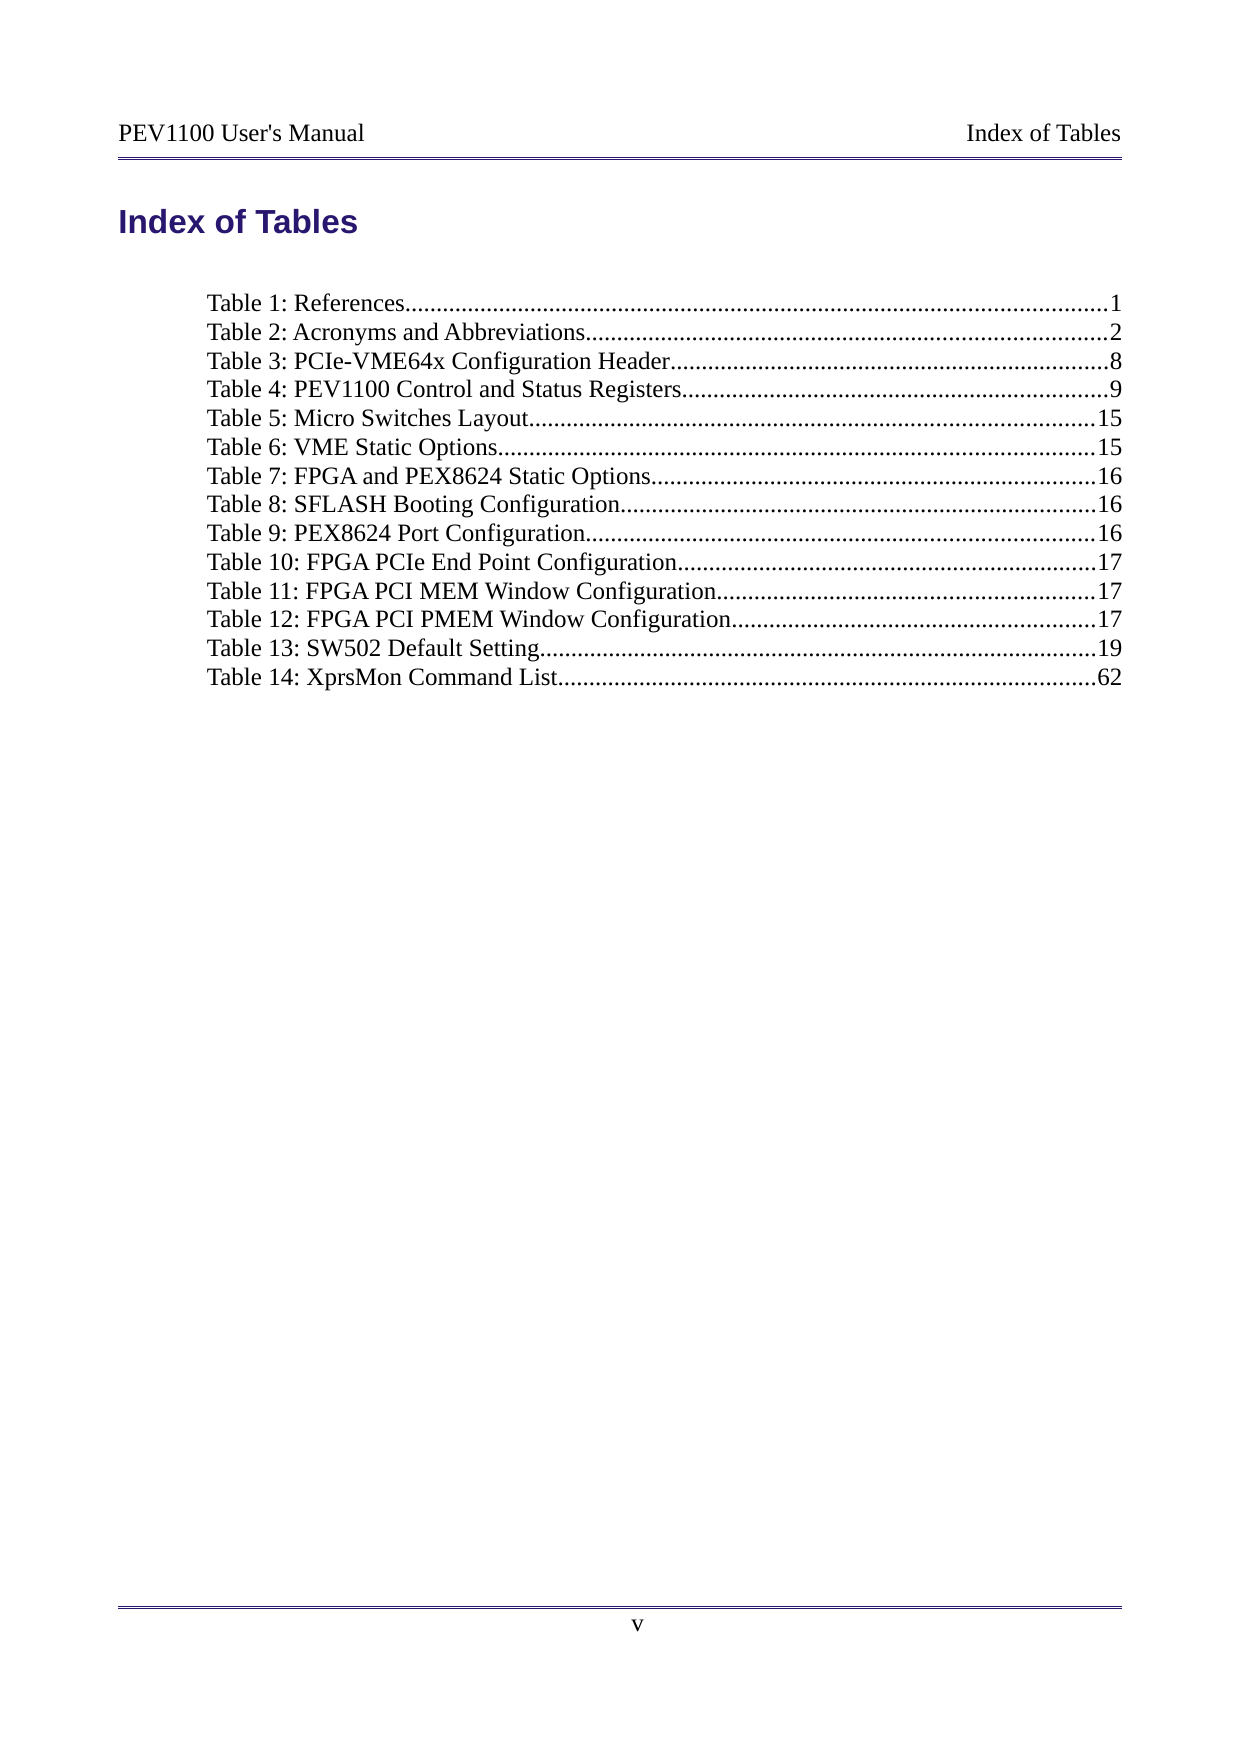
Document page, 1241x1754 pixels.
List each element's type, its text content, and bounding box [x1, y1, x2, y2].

text Table 13: SW502 Default Setting 19 [207, 633, 1122, 662]
text Table 12: FPGA PCI PMEM Window Configuration 17 [207, 604, 1122, 633]
text Table 9: PEX8624 Port Configuration 16 [207, 518, 1122, 547]
text Table 6: VME Static Options 15 [207, 432, 1122, 461]
text Table 10: FPGA PCIe End Point Configuration 17 [207, 547, 1122, 576]
text Table 11: FPGA PCI MEM Window Configuration 17 [207, 576, 1122, 604]
text Table 1: References 1 [207, 288, 1122, 317]
text Table 4: PEV1100 Control and Status Registers 9 [207, 374, 1122, 403]
text Table 14: XprsMon Command List 62 [207, 662, 1122, 691]
text Table 3: PCIe-VME64x Configuration Header 8 [207, 346, 1122, 374]
text Table 8: SFLASH Booting Configuration 16 [207, 489, 1122, 518]
text Table 7: FPGA and PEX8624 Static Options 16 [207, 461, 1122, 489]
text Table 2: Acronyms and Abbreviations 2 [207, 317, 1122, 346]
subtitle Index of Tables [118, 202, 1122, 240]
text Table 5: Micro Switches Layout 15 [207, 403, 1122, 432]
